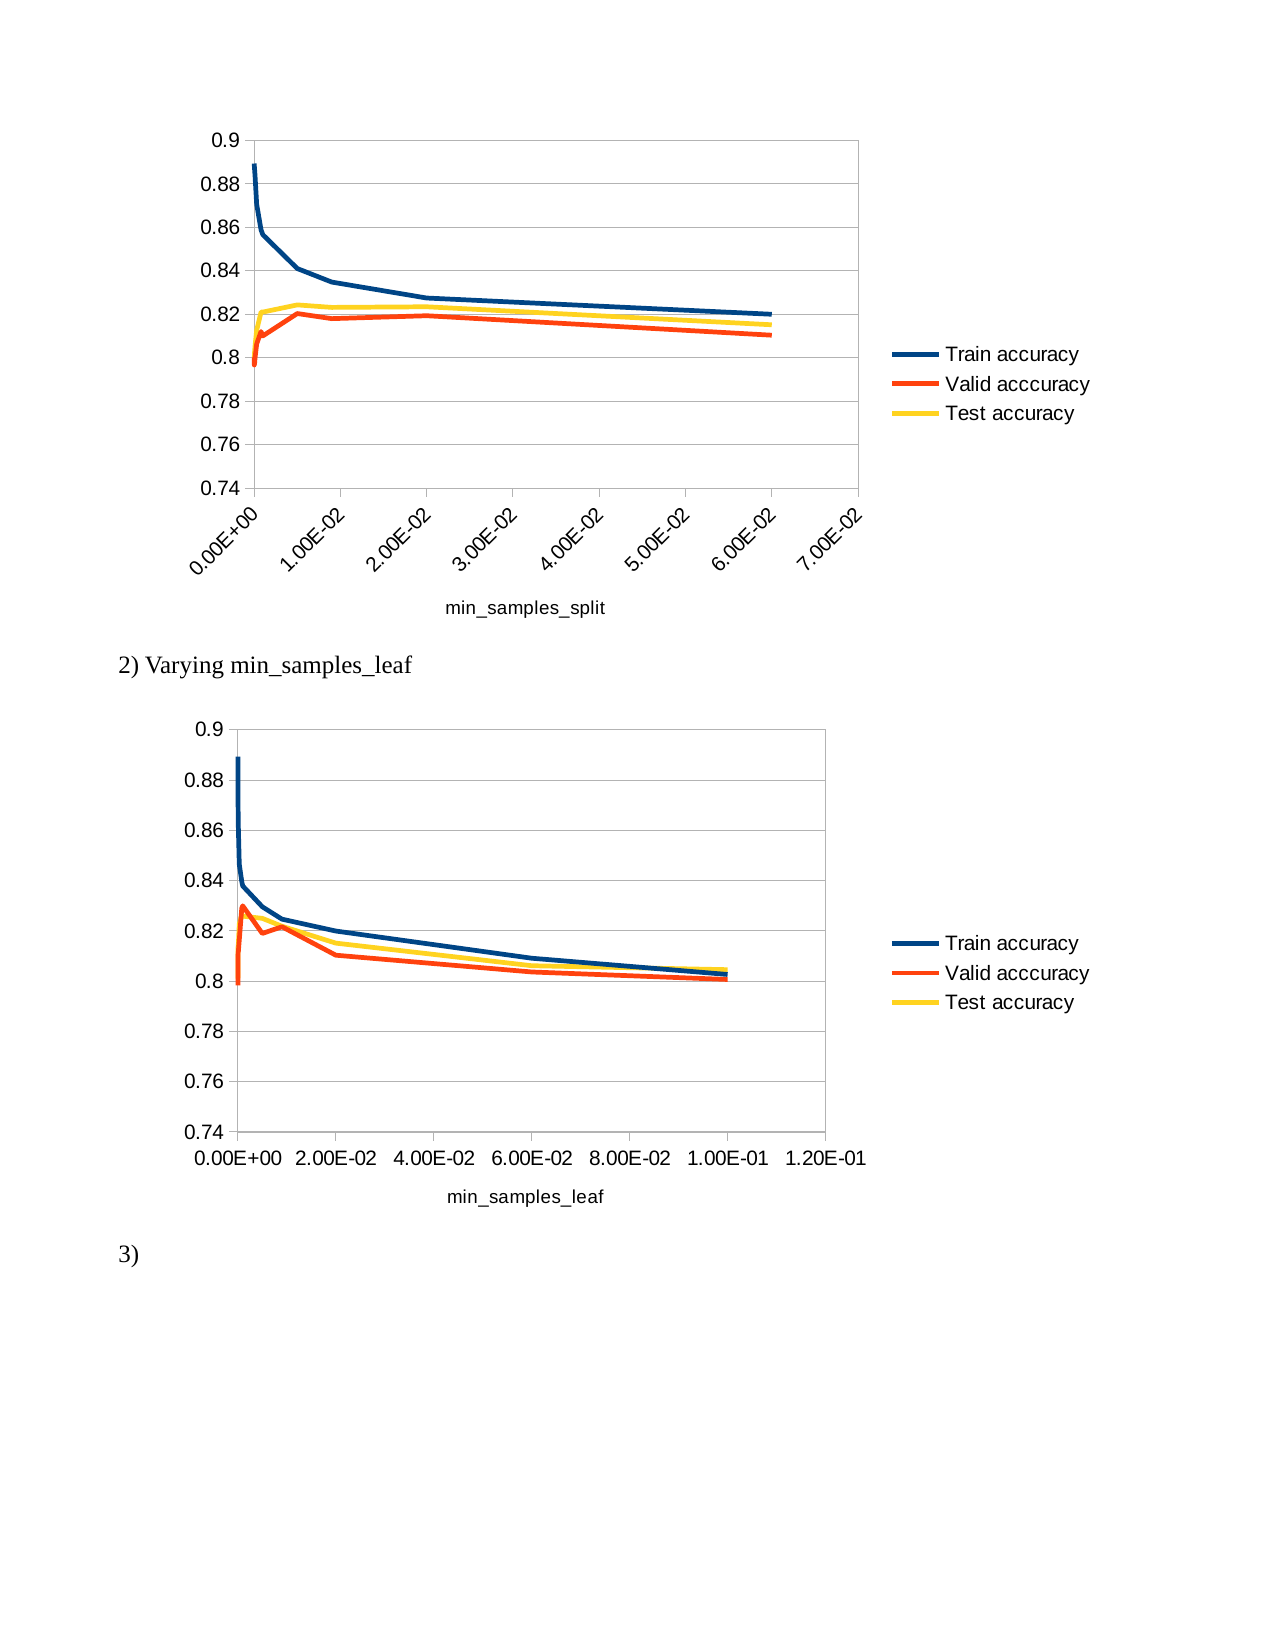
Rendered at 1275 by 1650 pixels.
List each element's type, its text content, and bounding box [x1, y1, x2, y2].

text 3) [118, 1118, 1157, 1268]
text 2) Varying min_samples_leaf [118, 118, 1157, 679]
